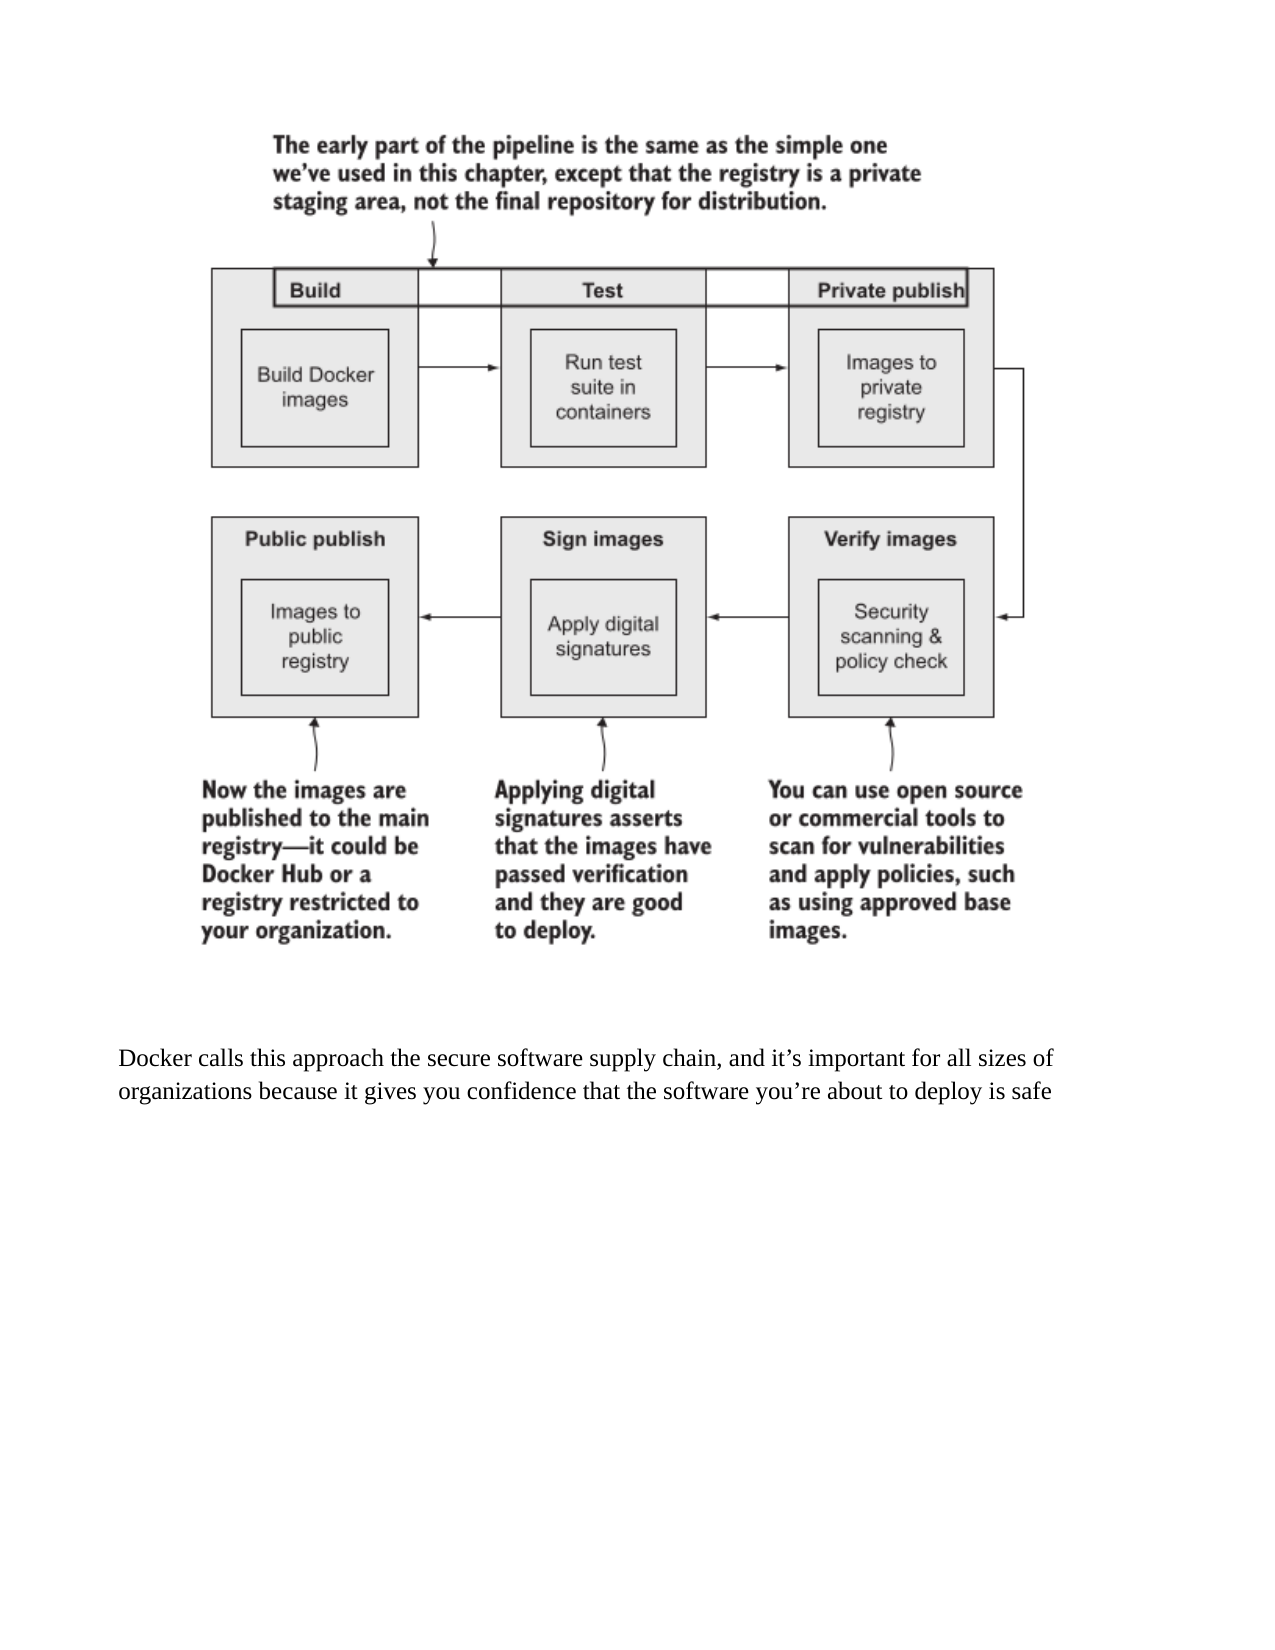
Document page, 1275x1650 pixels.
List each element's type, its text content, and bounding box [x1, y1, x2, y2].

text Docker calls this approach the secure software supply chain, and it’s important for all sizes of organizations because it gives you confidence that the software you’re about to deploy is safe [118, 118, 1157, 1105]
picture [141, 118, 1134, 973]
